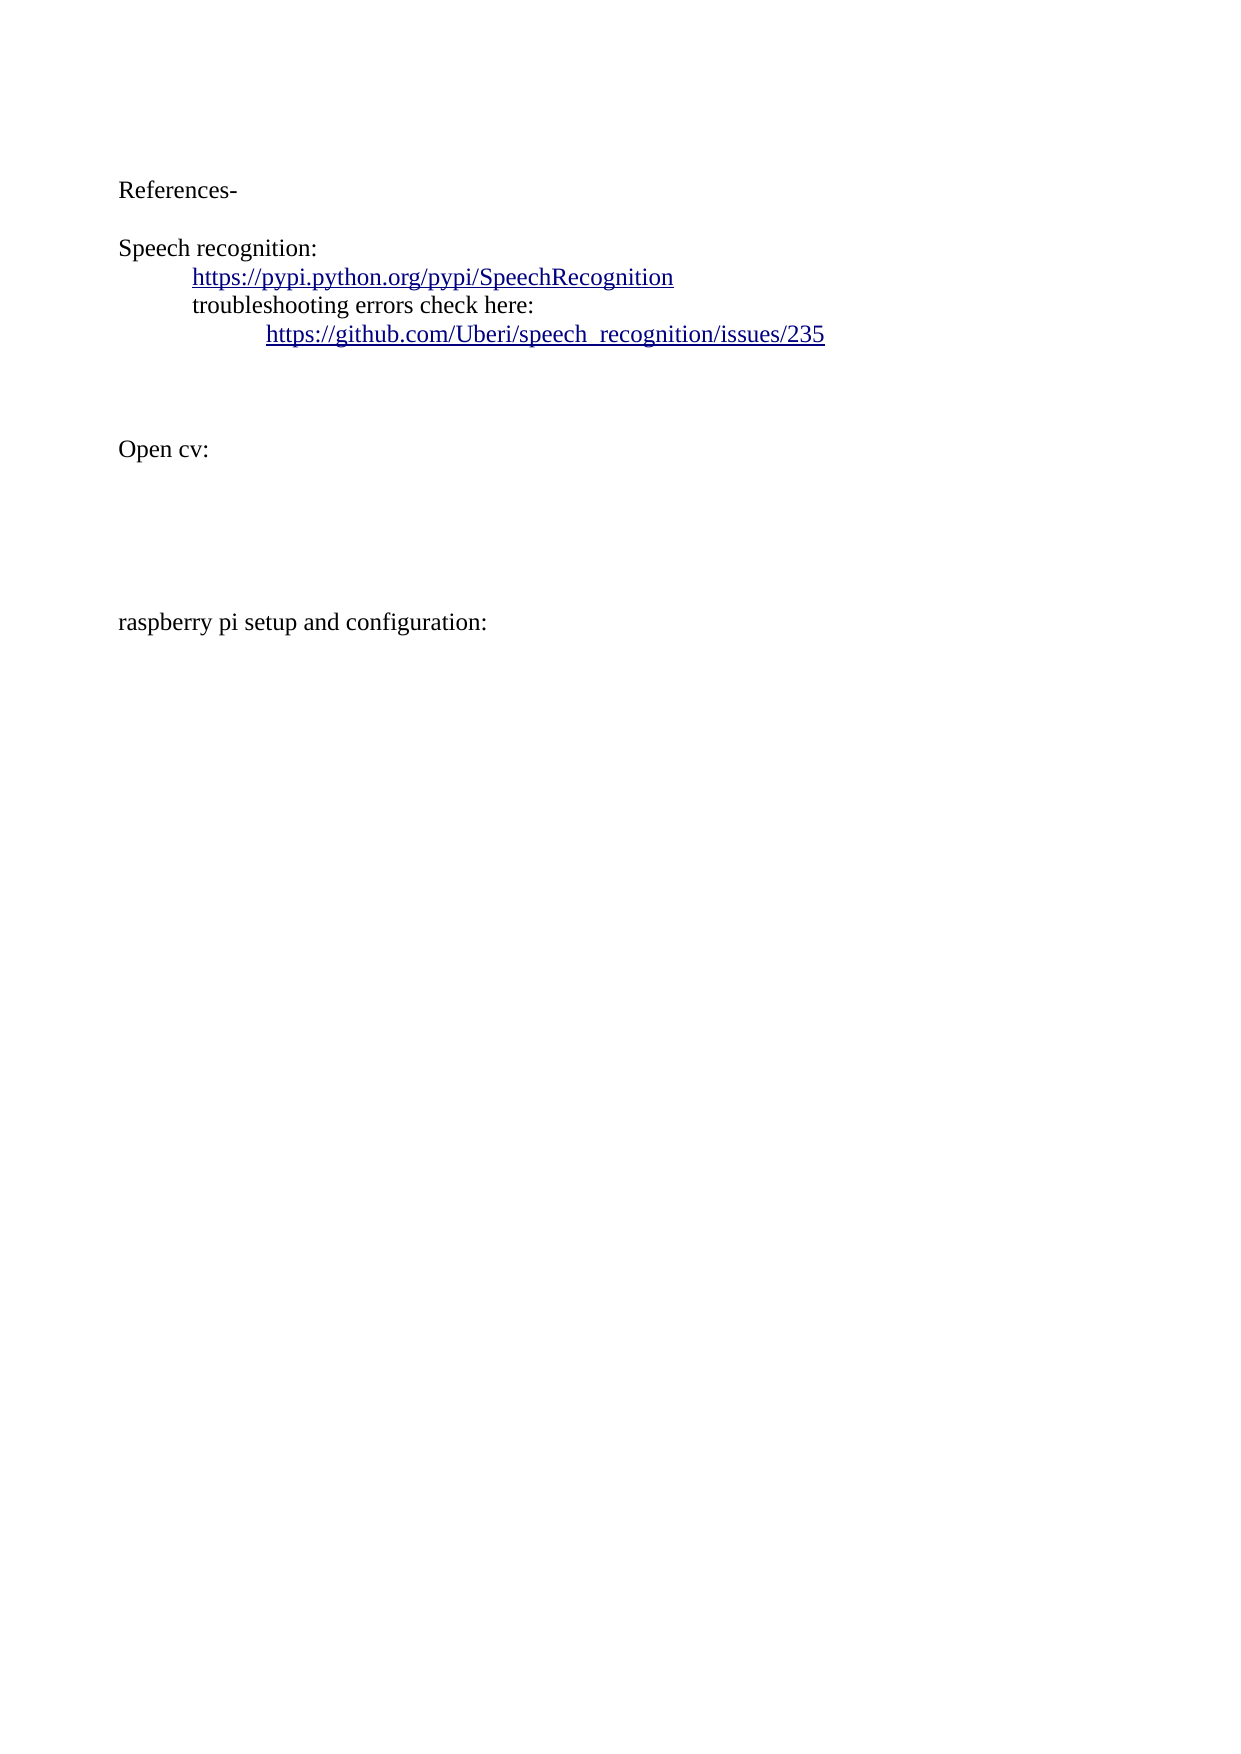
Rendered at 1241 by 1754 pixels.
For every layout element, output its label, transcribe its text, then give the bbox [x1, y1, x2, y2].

text Speech recognition: [118, 233, 1122, 262]
text Open cv: [118, 434, 1122, 463]
text References- [118, 176, 1122, 204]
text troubleshooting errors check here: [118, 291, 1122, 319]
text https://pypi.python.org/pypi/SpeechRecognition [118, 262, 1122, 291]
text raspberry pi setup and configuration: [118, 607, 1122, 636]
text https://github.com/Uberi/speech_recognition/issues/235 [118, 319, 1122, 348]
